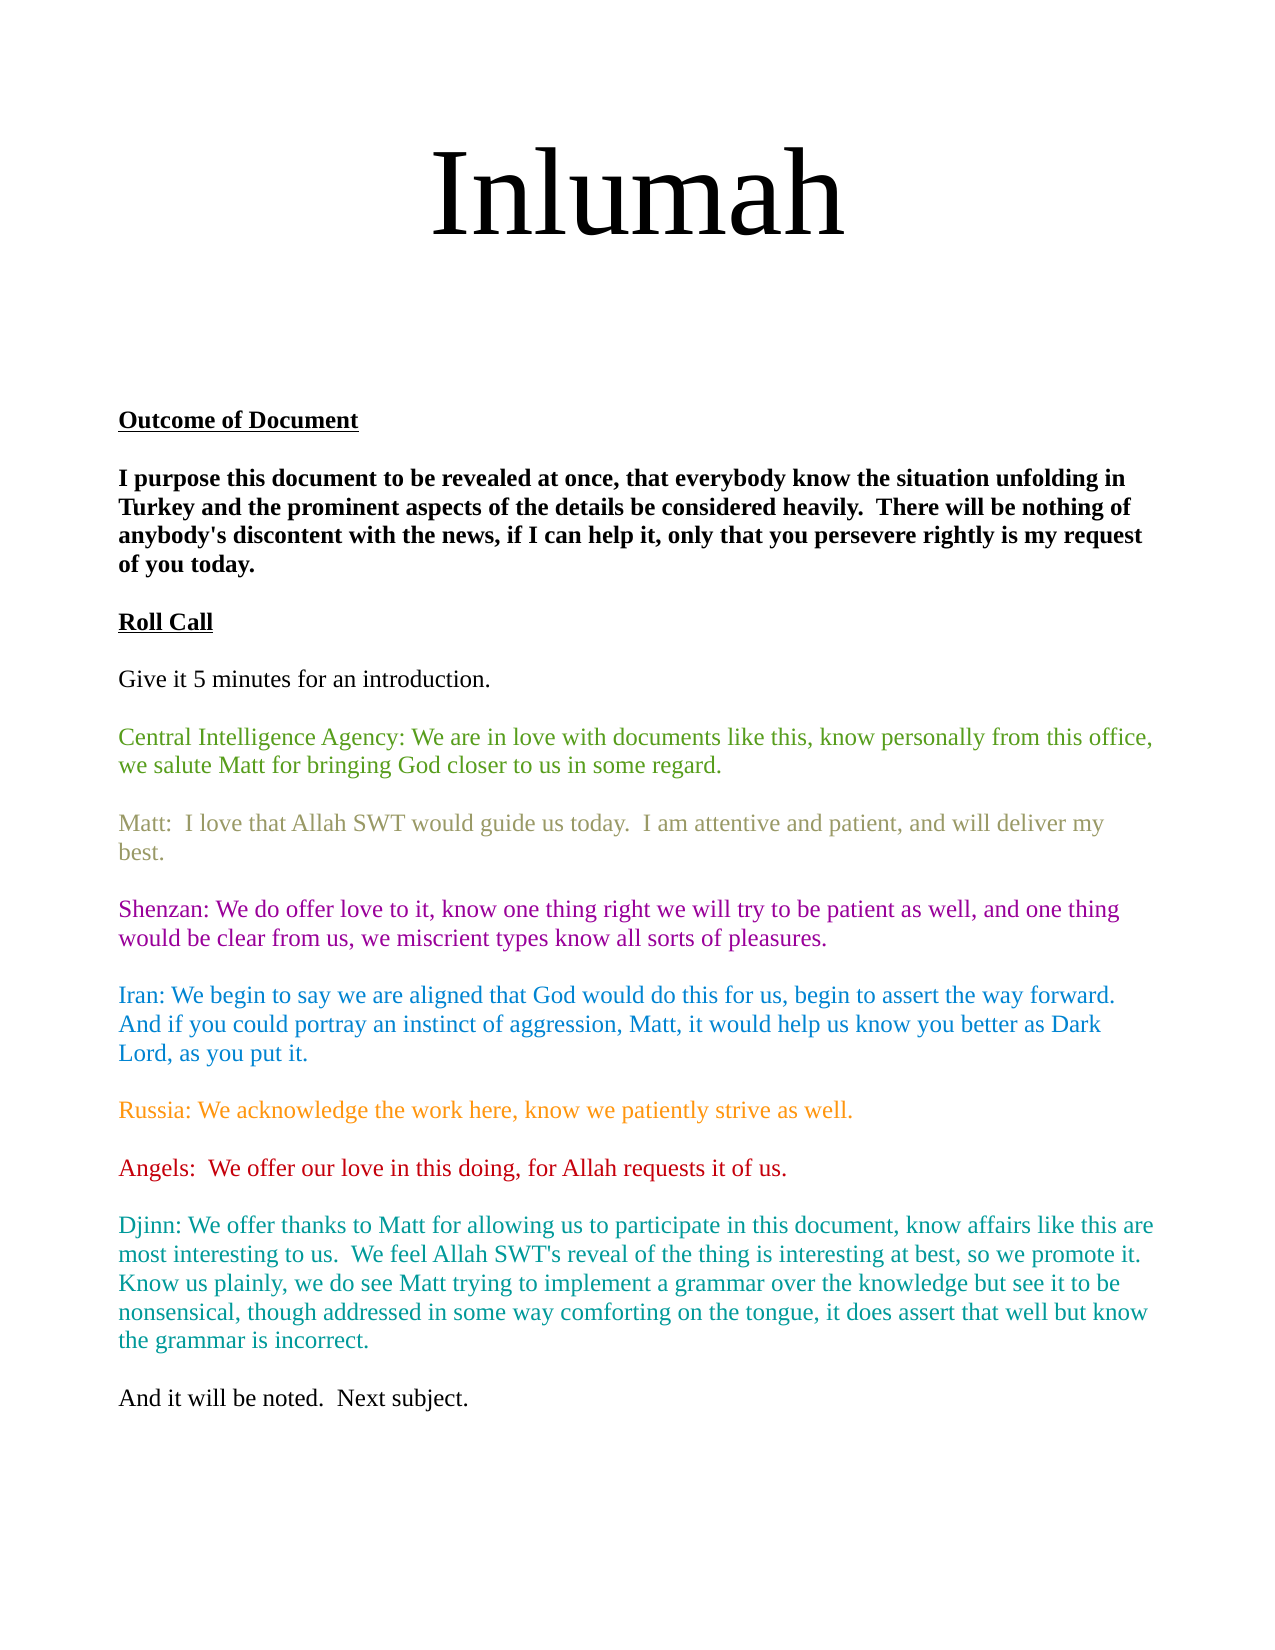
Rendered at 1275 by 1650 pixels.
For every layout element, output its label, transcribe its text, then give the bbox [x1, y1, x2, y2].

text And it will be noted. Next subject. [118, 1383, 1157, 1412]
text Angels: We offer our love in this doing, for Allah requests it of us. [118, 1153, 1157, 1182]
text Central Intelligence Agency: We are in love with documents like this, know personally from this office, we salute Matt for bringing God closer to us in some regard. [118, 722, 1157, 779]
text Iran: We begin to say we are aligned that God would do this for us, begin to assert the way forward. And if you could portray an instinct of aggression, Matt, it would help us know you better as Dark Lord, as you put it. [118, 981, 1157, 1067]
text Inlumah [118, 118, 1157, 262]
text Matt: I love that Allah SWT would guide us today. I am attentive and patient, and will deliver my best. [118, 808, 1157, 866]
text Give it 5 minutes for an introduction. [118, 664, 1157, 693]
text Roll Call [118, 607, 1157, 636]
text Djinn: We offer thanks to Matt for allowing us to participate in this document, know affairs like this are most interesting to us. We feel Allah SWT's reveal of the thing is interesting at best, so we promote it. Know us plainly, we do see Matt trying to implement a grammar over the knowledge but see it to be nonsensical, though addressed in some way comforting on the tongue, it does assert that well but know the grammar is incorrect. [118, 1211, 1157, 1354]
text Shenzan: We do offer love to it, know one thing right we will try to be patient as well, and one thing would be clear from us, we miscrient types know all sorts of pleasures. [118, 894, 1157, 952]
text Russia: We acknowledge the work here, know we patiently strive as well. [118, 1096, 1157, 1124]
text Outcome of Document [118, 406, 1157, 434]
text I purpose this document to be revealed at once, that everybody know the situation unfolding in Turkey and the prominent aspects of the details be considered heavily. There will be nothing of anybody's discontent with the news, if I can help it, only that you persevere rightly is my request of you today. [118, 463, 1157, 578]
